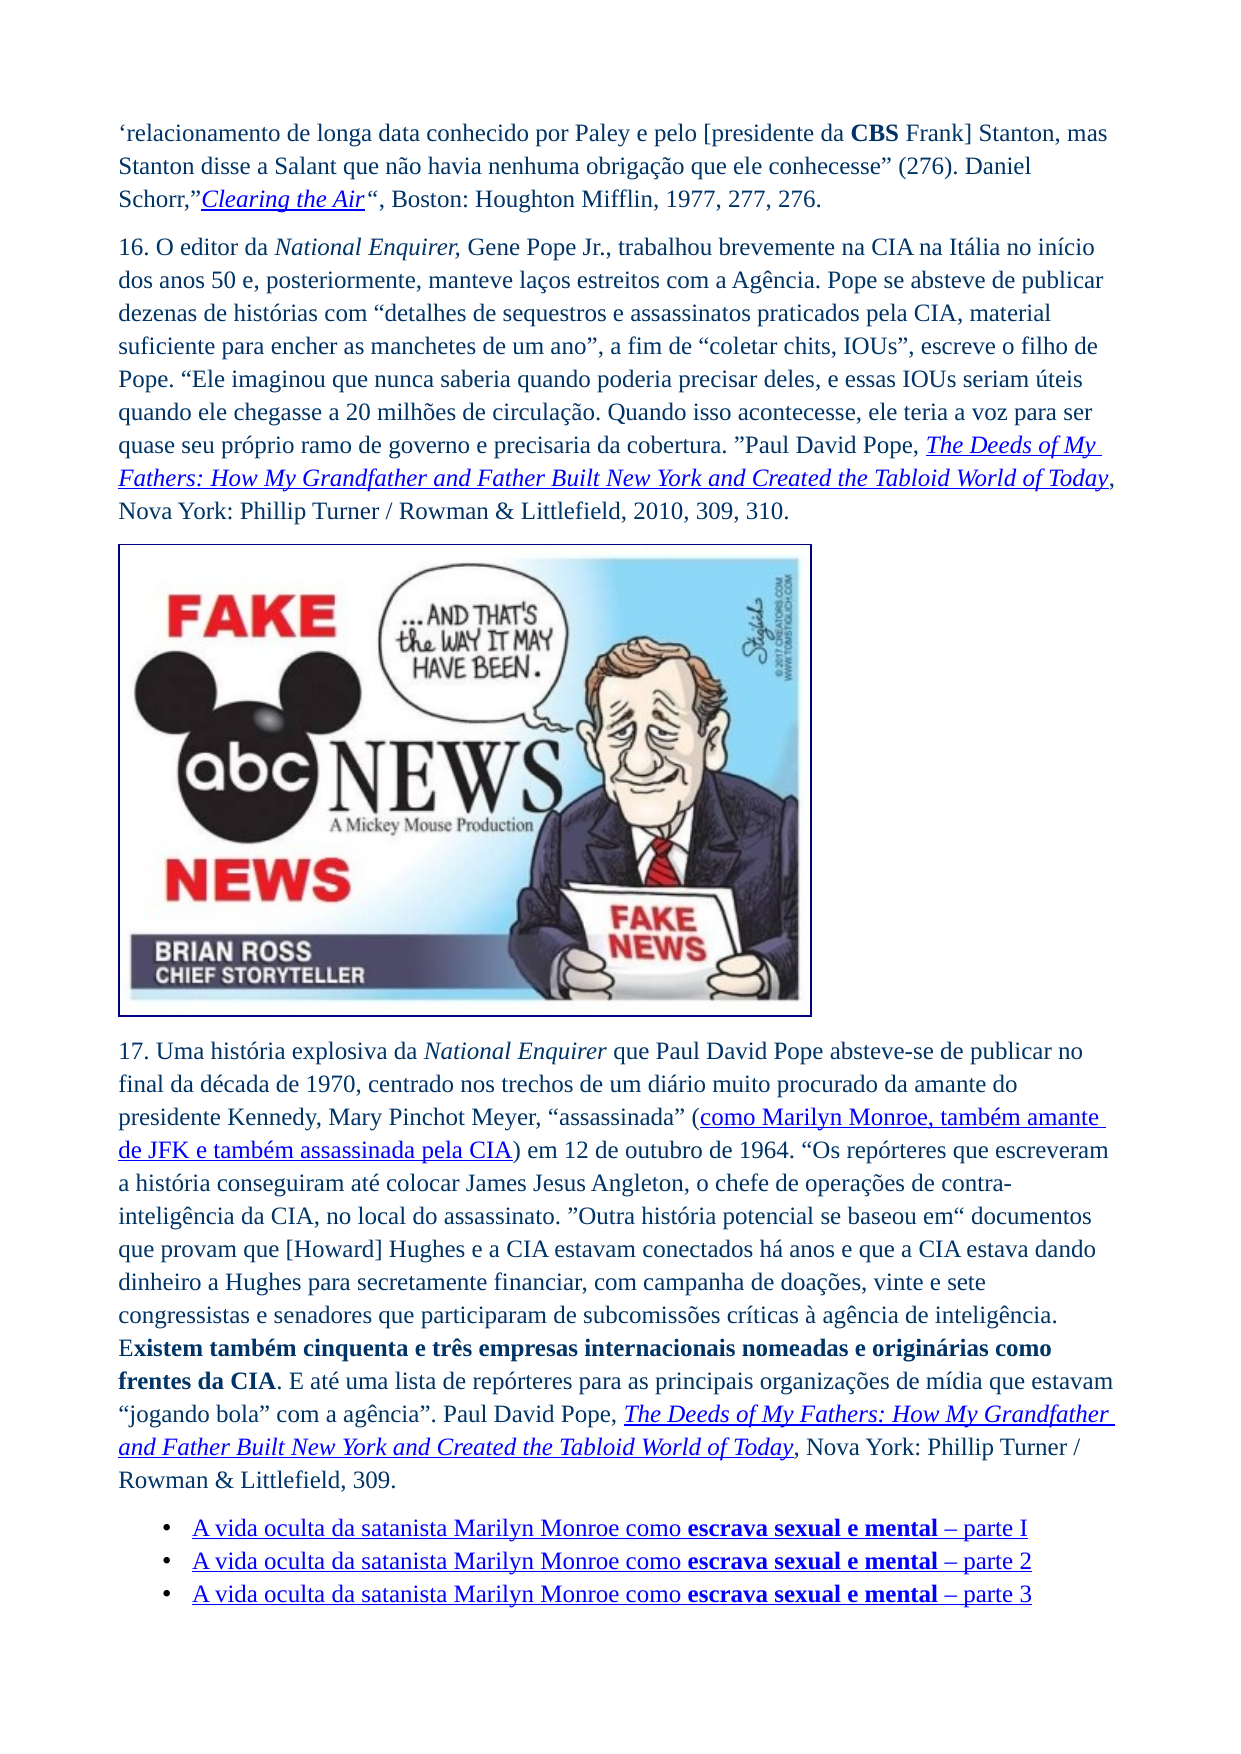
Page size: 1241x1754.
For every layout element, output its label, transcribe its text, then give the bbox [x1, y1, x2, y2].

list A vida oculta da satanista Marilyn Monroe como escrava sexual e mental – parte 3 [162, 1579, 1122, 1607]
text 16. O editor da National Enquirer, Gene Pope Jr., trabalhou brevemente na CIA na Itália no início dos anos 50 e, posteriormente, manteve laços estreitos com a Agência. Pope se absteve de publicar dezenas de histórias com “detalhes de sequestros e assassinatos praticados pela CIA, material suficiente para encher as manchetes de um ano”, a fim de “coletar chits, IOUs”, escreve o filho de Pope. “Ele imaginou que nunca saberia quando poderia precisar deles, e essas IOUs seriam úteis quando ele chegasse a 20 milhões de circulação. Quando isso acontecesse, ele teria a voz para ser quase seu próprio ramo de governo e precisaria da cobertura. ”Paul David Pope, The Deeds of My Fathers: How My Grandfather and Father Built New York and Created the Tabloid World of Today, Nova York: Phillip Turner / Rowman & Littlefield, 2010, 309, 310. [118, 232, 1122, 525]
list A vida oculta da satanista Marilyn Monroe como escrava sexual e mental – parte 2 [162, 1546, 1122, 1574]
picture [120, 545, 810, 1015]
text 17. Uma história explosiva da National Enquirer que Paul David Pope absteve-se de publicar no final da década de 1970, centrado nos trechos de um diário muito procurado da amante do presidente Kennedy, Mary Pinchot Meyer, “assassinada” (como Marilyn Monroe, também amante de JFK e também assassinada pela CIA) em 12 de outubro de 1964. “Os repórteres que escreveram a história conseguiram até colocar James Jesus Angleton, o chefe de operações de contra-inteligência da CIA, no local do assassinato. ”Outra história potencial se baseou em“ documentos que provam que [Howard] Hughes e a CIA estavam conectados há anos e que a CIA estava dando dinheiro a Hughes para secretamente financiar, com campanha de doações, vinte e sete congressistas e senadores que participaram de subcomissões críticas à agência de inteligência. Existem também cinquenta e três empresas internacionais nomeadas e originárias como frentes da CIA. E até uma lista de repórteres para as principais organizações de mídia que estavam “jogando bola” com a agência”. Paul David Pope, The Deeds of My Fathers: How My Grandfather and Father Built New York and Created the Tabloid World of Today, Nova York: Phillip Turner / Rowman & Littlefield, 309. [118, 1036, 1122, 1494]
list A vida oculta da satanista Marilyn Monroe como escrava sexual e mental – parte I [162, 1513, 1122, 1541]
text ‘relacionamento de longa data conhecido por Paley e pelo [presidente da CBS Frank] Stanton, mas Stanton disse a Salant que não havia nenhuma obrigação que ele conhecesse” (276). Daniel Schorr,”Clearing the Air“, Boston: Houghton Mifflin, 1977, 277, 276. [118, 118, 1122, 213]
